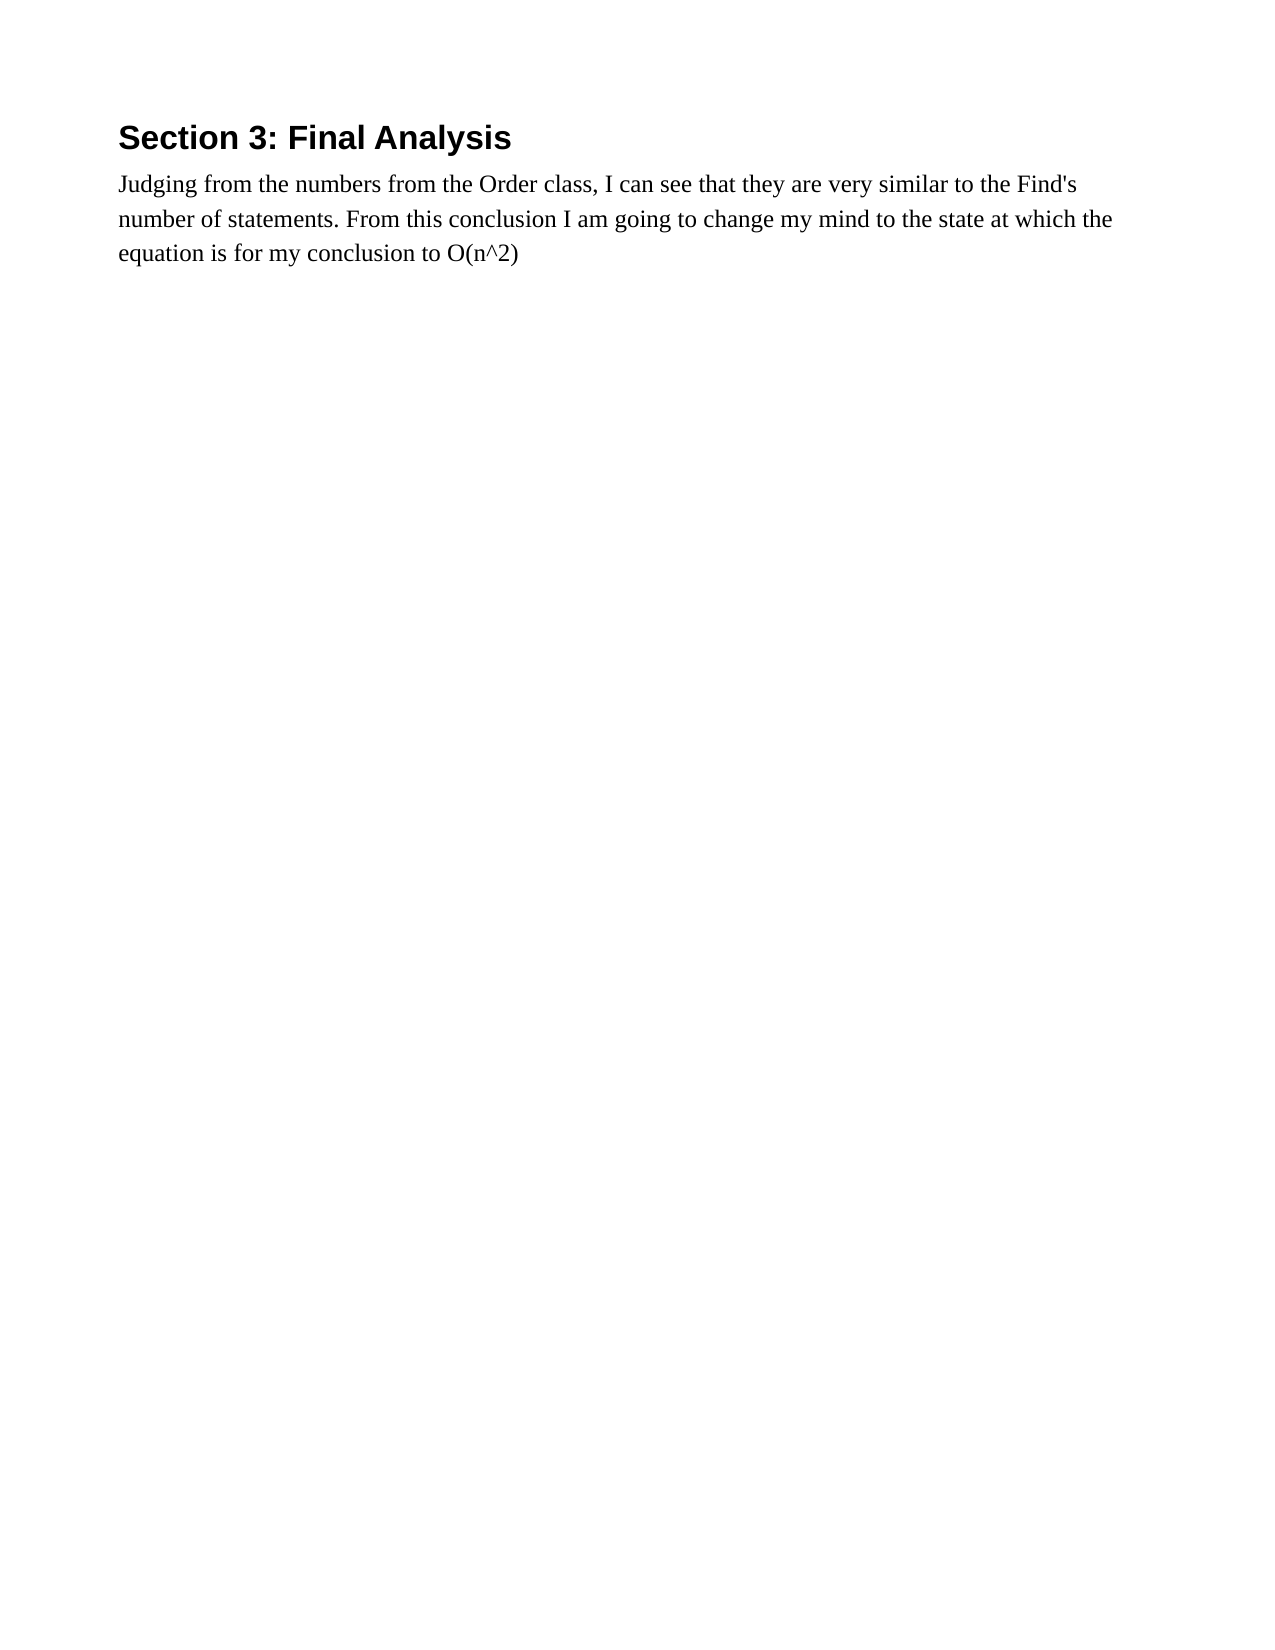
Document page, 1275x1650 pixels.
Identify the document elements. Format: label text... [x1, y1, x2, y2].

subtitle Section 3: Final Analysis [118, 118, 1157, 157]
text Judging from the numbers from the Order class, I can see that they are very similar to the Find's number of statements. From this conclusion I am going to change my mind to the state at which the equation is for my conclusion to O(n^2) [118, 169, 1157, 267]
